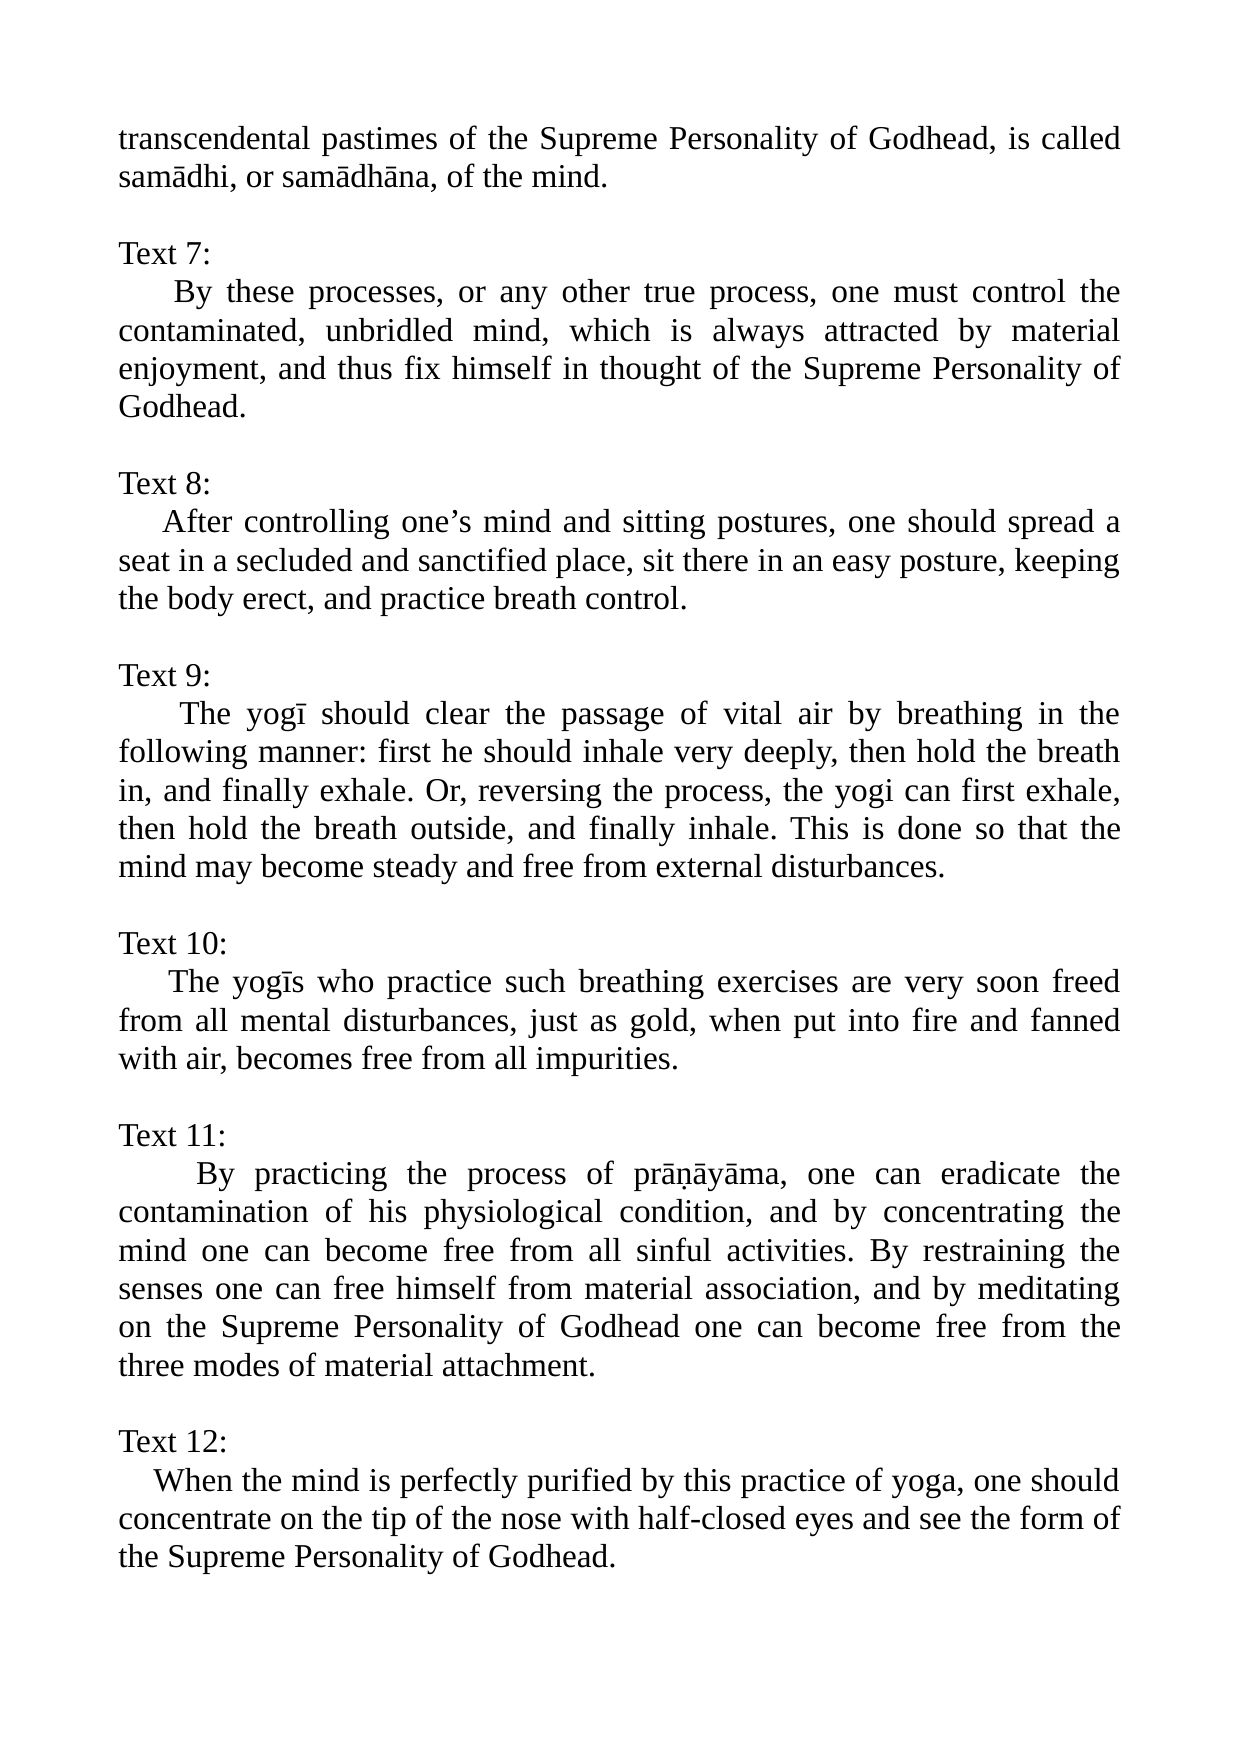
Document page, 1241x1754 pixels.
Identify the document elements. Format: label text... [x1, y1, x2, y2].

text Text 7: [118, 233, 1122, 271]
text Text 9: [118, 655, 1122, 693]
text The yogī should clear the passage of vital air by breathing in the following manner: first he should inhale very deeply, then hold the breath in, and finally exhale. Or, reversing the process, the yogi can first exhale, then hold the breath outside, and finally inhale. This is done so that the mind may become steady and free from external disturbances. [118, 693, 1122, 885]
text By these processes, or any other true process, one must control the contaminated, unbridled mind, which is always attracted by material enjoyment, and thus fix himself in thought of the Supreme Personality of Godhead. [118, 271, 1122, 425]
text When the mind is perfectly purified by this practice of yoga, one should concentrate on the tip of the nose with half-closed eyes and see the form of the Supreme Personality of Godhead. [118, 1460, 1122, 1575]
text transcendental pastimes of the Supreme Personality of Godhead, is called samādhi, or samādhāna, of the mind. [118, 118, 1122, 195]
text After controlling one’s mind and sitting postures, one should spread a seat in a secluded and sanctified place, sit there in an easy posture, keeping the body erect, and practice breath control. [118, 501, 1122, 616]
text Text 11: [118, 1115, 1122, 1153]
text Text 8: [118, 463, 1122, 501]
text By practicing the process of prāṇāyāma, one can eradicate the contamination of his physiological condition, and by concentrating the mind one can become free from all sinful activities. By restraining the senses one can free himself from material association, and by meditating on the Supreme Personality of Godhead one can become free from the three modes of material attachment. [118, 1153, 1122, 1383]
text Text 12: [118, 1421, 1122, 1460]
text The yogīs who practice such breathing exercises are very soon freed from all mental disturbances, just as gold, when put into fire and fanned with air, becomes free from all impurities. [118, 961, 1122, 1076]
text Text 10: [118, 923, 1122, 961]
